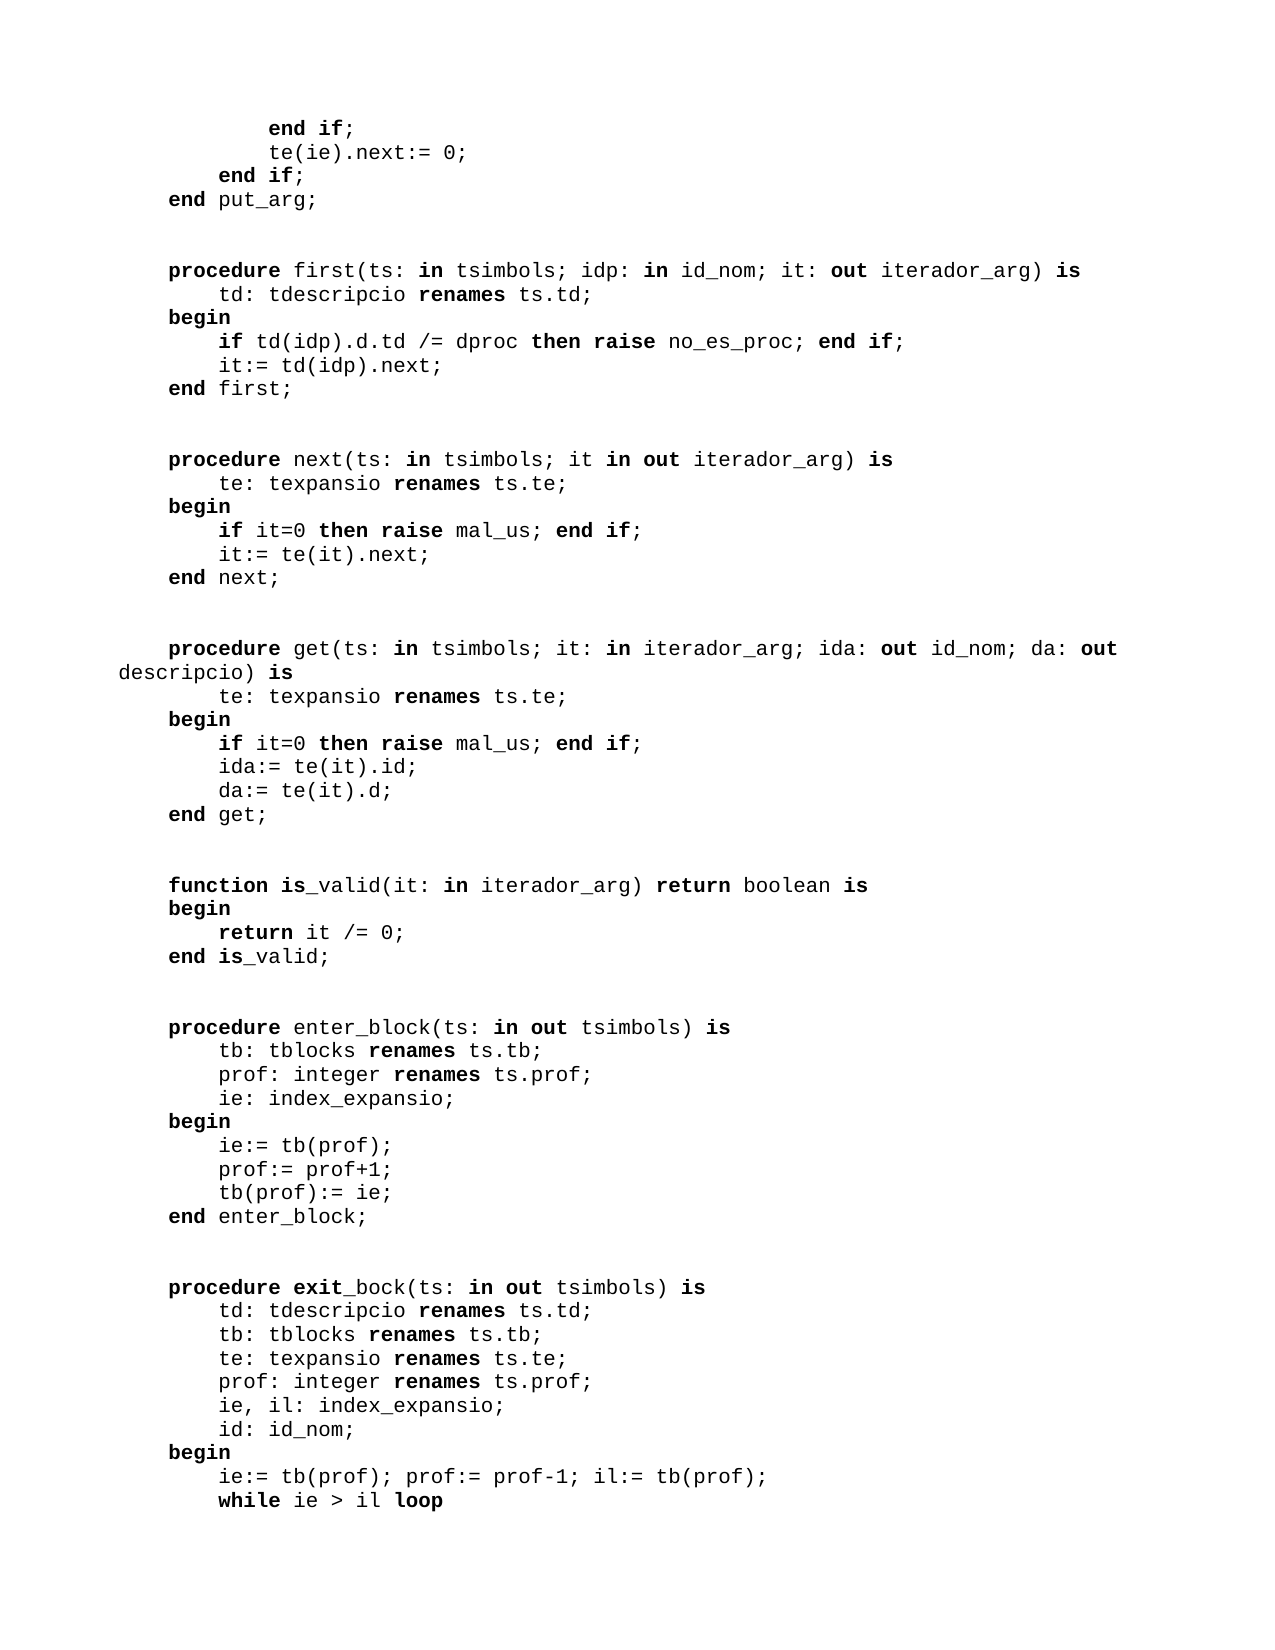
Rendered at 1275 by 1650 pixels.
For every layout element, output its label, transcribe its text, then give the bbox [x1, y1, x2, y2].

text begin [118, 898, 1157, 922]
text ie:= tb(prof); prof:= prof-1; il:= tb(prof); [118, 1466, 1157, 1489]
text td: tdescripcio renames ts.td; [118, 284, 1157, 307]
text end next; [118, 567, 1157, 591]
text da:= te(it).d; [118, 780, 1157, 804]
text tb: tblocks renames ts.tb; [118, 1324, 1157, 1348]
text td: tdescripcio renames ts.td; [118, 1300, 1157, 1324]
text if td(idp).d.td /= dproc then raise no_es_proc; end if; [118, 331, 1157, 354]
text te(ie).next:= 0; [118, 142, 1157, 165]
text return it /= 0; [118, 922, 1157, 946]
text prof:= prof+1; [118, 1158, 1157, 1182]
text begin [118, 496, 1157, 520]
text ie:= tb(prof); [118, 1135, 1157, 1158]
text function is_valid(it: in iterador_arg) return boolean is [118, 875, 1157, 898]
text procedure next(ts: in tsimbols; it in out iterador_arg) is [118, 449, 1157, 473]
text tb(prof):= ie; [118, 1182, 1157, 1206]
text te: texpansio renames ts.te; [118, 473, 1157, 496]
text end is_valid; [118, 946, 1157, 969]
text begin [118, 1442, 1157, 1466]
text procedure enter_block(ts: in out tsimbols) is [118, 1017, 1157, 1040]
text prof: integer renames ts.prof; [118, 1064, 1157, 1088]
text ie: index_expansio; [118, 1088, 1157, 1111]
text procedure first(ts: in tsimbols; idp: in id_nom; it: out iterador_arg) is [118, 260, 1157, 284]
text end get; [118, 804, 1157, 827]
text ie, il: index_expansio; [118, 1395, 1157, 1419]
text end if; [118, 118, 1157, 142]
text procedure get(ts: in tsimbols; it: in iterador_arg; ida: out id_nom; da: out descripcio) is [118, 638, 1157, 686]
text end first; [118, 378, 1157, 402]
text begin [118, 709, 1157, 733]
text it:= te(it).next; [118, 544, 1157, 567]
text begin [118, 307, 1157, 331]
text end if; [118, 165, 1157, 189]
text it:= td(idp).next; [118, 354, 1157, 378]
text ida:= te(it).id; [118, 757, 1157, 780]
text begin [118, 1111, 1157, 1135]
text tb: tblocks renames ts.tb; [118, 1040, 1157, 1064]
text prof: integer renames ts.prof; [118, 1371, 1157, 1395]
text while ie > il loop [118, 1489, 1157, 1513]
text te: texpansio renames ts.te; [118, 686, 1157, 709]
text end enter_block; [118, 1206, 1157, 1229]
text id: id_nom; [118, 1419, 1157, 1442]
text if it=0 then raise mal_us; end if; [118, 520, 1157, 544]
text end put_arg; [118, 189, 1157, 213]
text procedure exit_bock(ts: in out tsimbols) is [118, 1277, 1157, 1300]
text te: texpansio renames ts.te; [118, 1348, 1157, 1371]
text if it=0 then raise mal_us; end if; [118, 733, 1157, 757]
